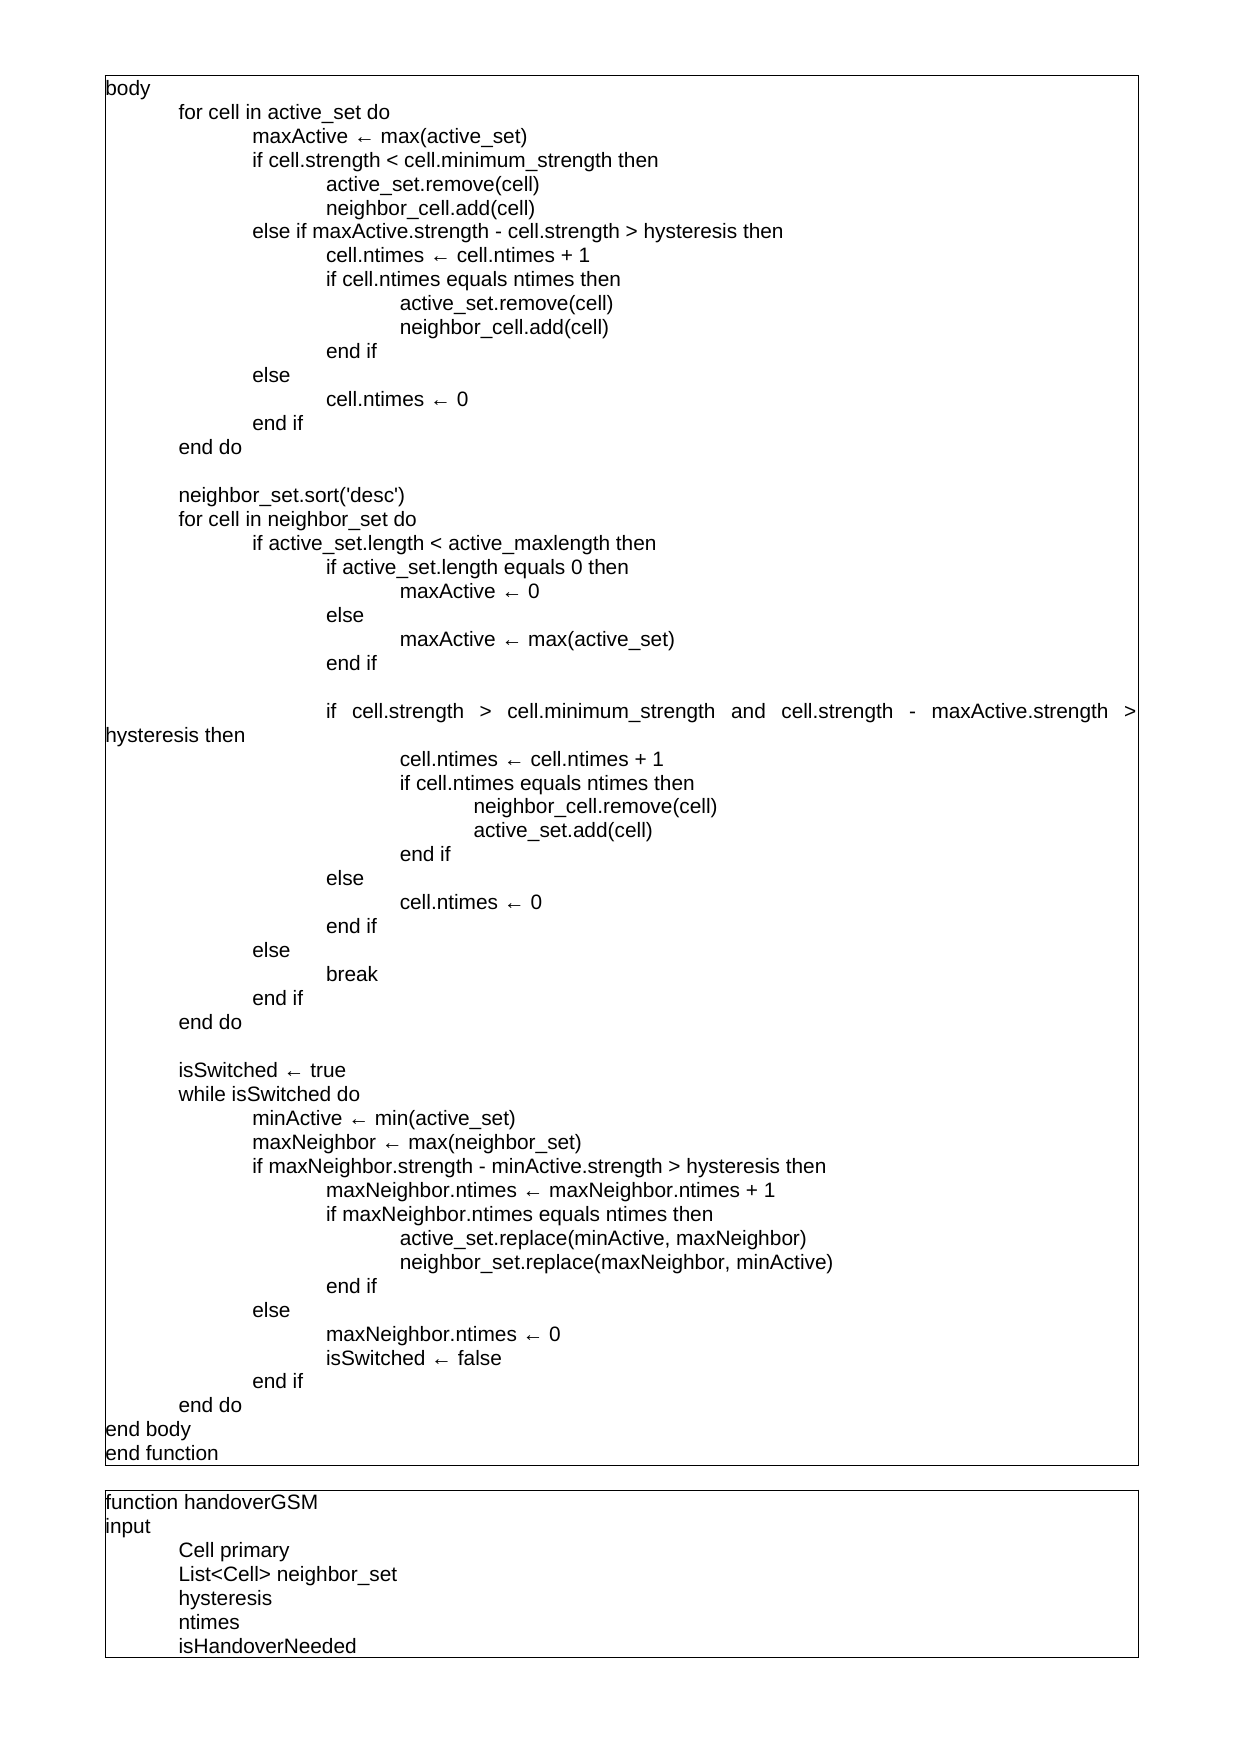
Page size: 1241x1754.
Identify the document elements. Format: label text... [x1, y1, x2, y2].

text if active_set.length equals 0 then [106, 554, 1138, 578]
text body [106, 76, 1138, 99]
text maxNeighbor.ntimes ← maxNeighbor.ntimes + 1 [106, 1177, 1138, 1201]
text neighbor_cell.add(cell) [106, 314, 1138, 338]
text neighbor_cell.add(cell) [106, 195, 1138, 219]
text if maxNeighbor.ntimes equals ntimes then [106, 1201, 1138, 1225]
text else [106, 866, 1138, 889]
text isSwitched ← true [106, 1057, 1138, 1081]
text maxActive ← 0 [106, 578, 1138, 602]
text isHandoverNeeded [106, 1633, 1138, 1657]
text List<Cell> neighbor_set [106, 1561, 1138, 1585]
text end if [106, 913, 1138, 937]
text if cell.strength > cell.minimum_strength and cell.strength - maxActive.strength > hysteresis then [106, 698, 1138, 746]
text cell.ntimes ← cell.ntimes + 1 [106, 243, 1138, 267]
text while isSwitched do [106, 1081, 1138, 1105]
text active_set.replace(minActive, maxNeighbor) [106, 1225, 1138, 1249]
text cell.ntimes ← 0 [106, 889, 1138, 913]
text active_set.remove(cell) [106, 171, 1138, 195]
text hysteresis [106, 1585, 1138, 1609]
text else [106, 362, 1138, 386]
text end if [106, 1273, 1138, 1297]
text end if [106, 842, 1138, 866]
text if active_set.length < active_maxlength then [106, 530, 1138, 554]
text else [106, 602, 1138, 626]
text if cell.ntimes equals ntimes then [106, 770, 1138, 794]
text minActive ← min(active_set) [106, 1105, 1138, 1129]
text neighbor_cell.remove(cell) [106, 794, 1138, 818]
text cell.ntimes ← 0 [106, 386, 1138, 410]
text if cell.strength < cell.minimum_strength then [106, 147, 1138, 171]
text else [106, 937, 1138, 961]
text maxNeighbor.ntimes ← 0 [106, 1321, 1138, 1345]
text ntimes [106, 1609, 1138, 1633]
text end do [106, 434, 1138, 459]
text maxActive ← max(active_set) [106, 626, 1138, 650]
text break [106, 961, 1138, 985]
text else if maxActive.strength - cell.strength > hysteresis then [106, 219, 1138, 243]
text maxNeighbor ← max(neighbor_set) [106, 1129, 1138, 1153]
text if maxNeighbor.strength - minActive.strength > hysteresis then [106, 1153, 1138, 1177]
text end do [106, 1393, 1138, 1417]
text end if [106, 1369, 1138, 1393]
text isSwitched ← false [106, 1345, 1138, 1369]
text end if [106, 650, 1138, 674]
text active_set.remove(cell) [106, 291, 1138, 314]
text input [106, 1513, 1138, 1537]
text end if [106, 410, 1138, 434]
text end do [106, 1009, 1138, 1034]
text for cell in neighbor_set do [106, 506, 1138, 530]
text Cell primary [106, 1537, 1138, 1561]
text cell.ntimes ← cell.ntimes + 1 [106, 746, 1138, 770]
text maxActive ← max(active_set) [106, 123, 1138, 147]
text if cell.ntimes equals ntimes then [106, 267, 1138, 291]
text function handoverGSM [106, 1491, 1138, 1513]
text neighbor_set.replace(maxNeighbor, minActive) [106, 1249, 1138, 1273]
text active_set.add(cell) [106, 818, 1138, 842]
text end if [106, 985, 1138, 1009]
text neighbor_set.sort('desc') [106, 482, 1138, 506]
text end body [106, 1417, 1138, 1441]
text else [106, 1297, 1138, 1321]
text for cell in active_set do [106, 99, 1138, 123]
text end if [106, 338, 1138, 362]
text end function [106, 1441, 1138, 1465]
